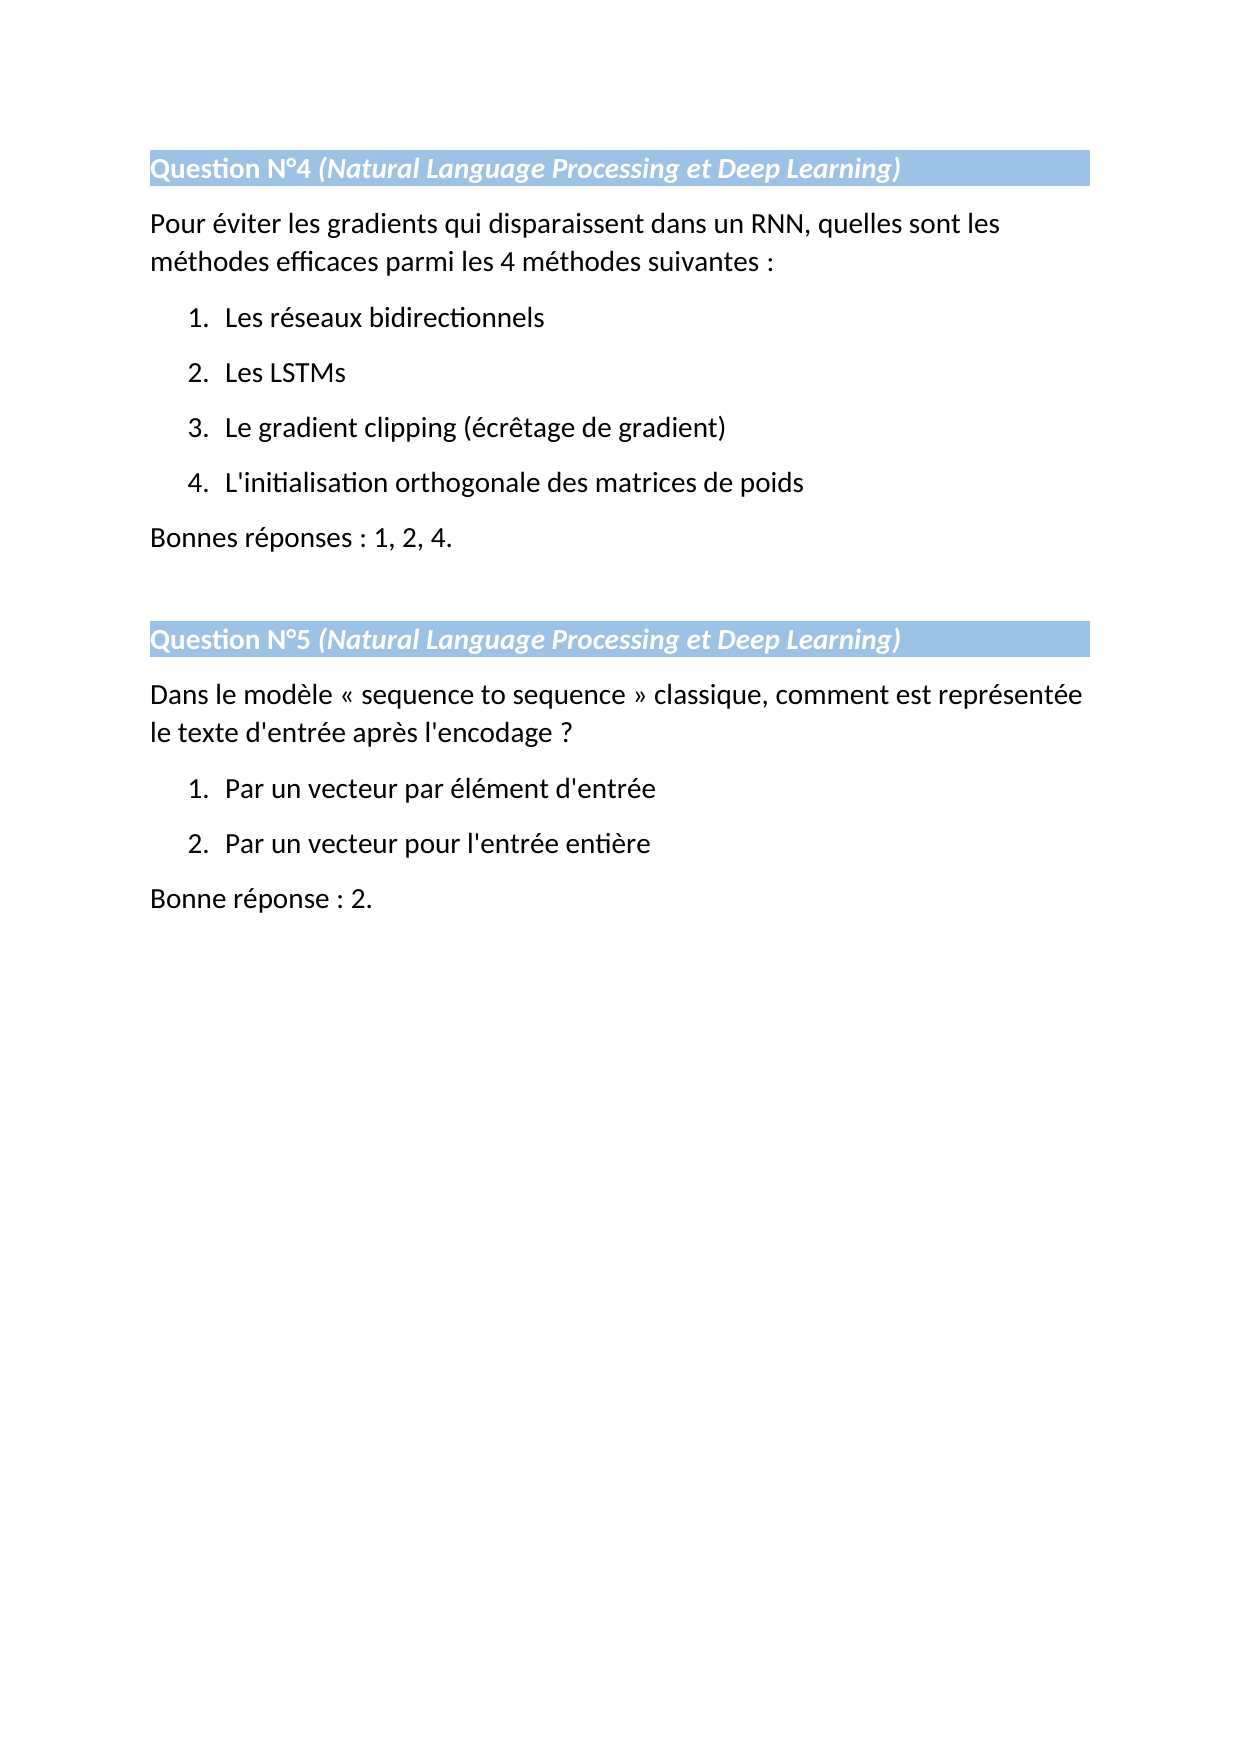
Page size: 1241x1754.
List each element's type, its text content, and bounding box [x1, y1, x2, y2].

list Le gradient clipping (écrêtage de gradient) [187, 409, 1090, 444]
list L'initialisation orthogonale des matrices de poids [187, 464, 1090, 499]
text Question N°5 (Natural Language Processing et Deep Learning) [150, 621, 1090, 657]
list Par un vecteur par élément d'entrée [187, 770, 1090, 805]
text Bonnes réponses : 1, 2, 4. [150, 519, 1090, 555]
list Les réseaux bidirectionnels [187, 299, 1090, 334]
text Bonne réponse : 2. [150, 880, 1090, 916]
list Les LSTMs [187, 354, 1090, 389]
list Par un vecteur pour l'entrée entière [187, 825, 1090, 860]
text Question N°4 (Natural Language Processing et Deep Learning) [150, 150, 1090, 186]
text Pour éviter les gradients qui disparaissent dans un RNN, quelles sont les méthodes efficaces parmi les 4 méthodes suivantes : [150, 205, 1090, 279]
text Dans le modèle « sequence to sequence » classique, comment est représentée le texte d'entrée après l'encodage ? [150, 676, 1090, 750]
